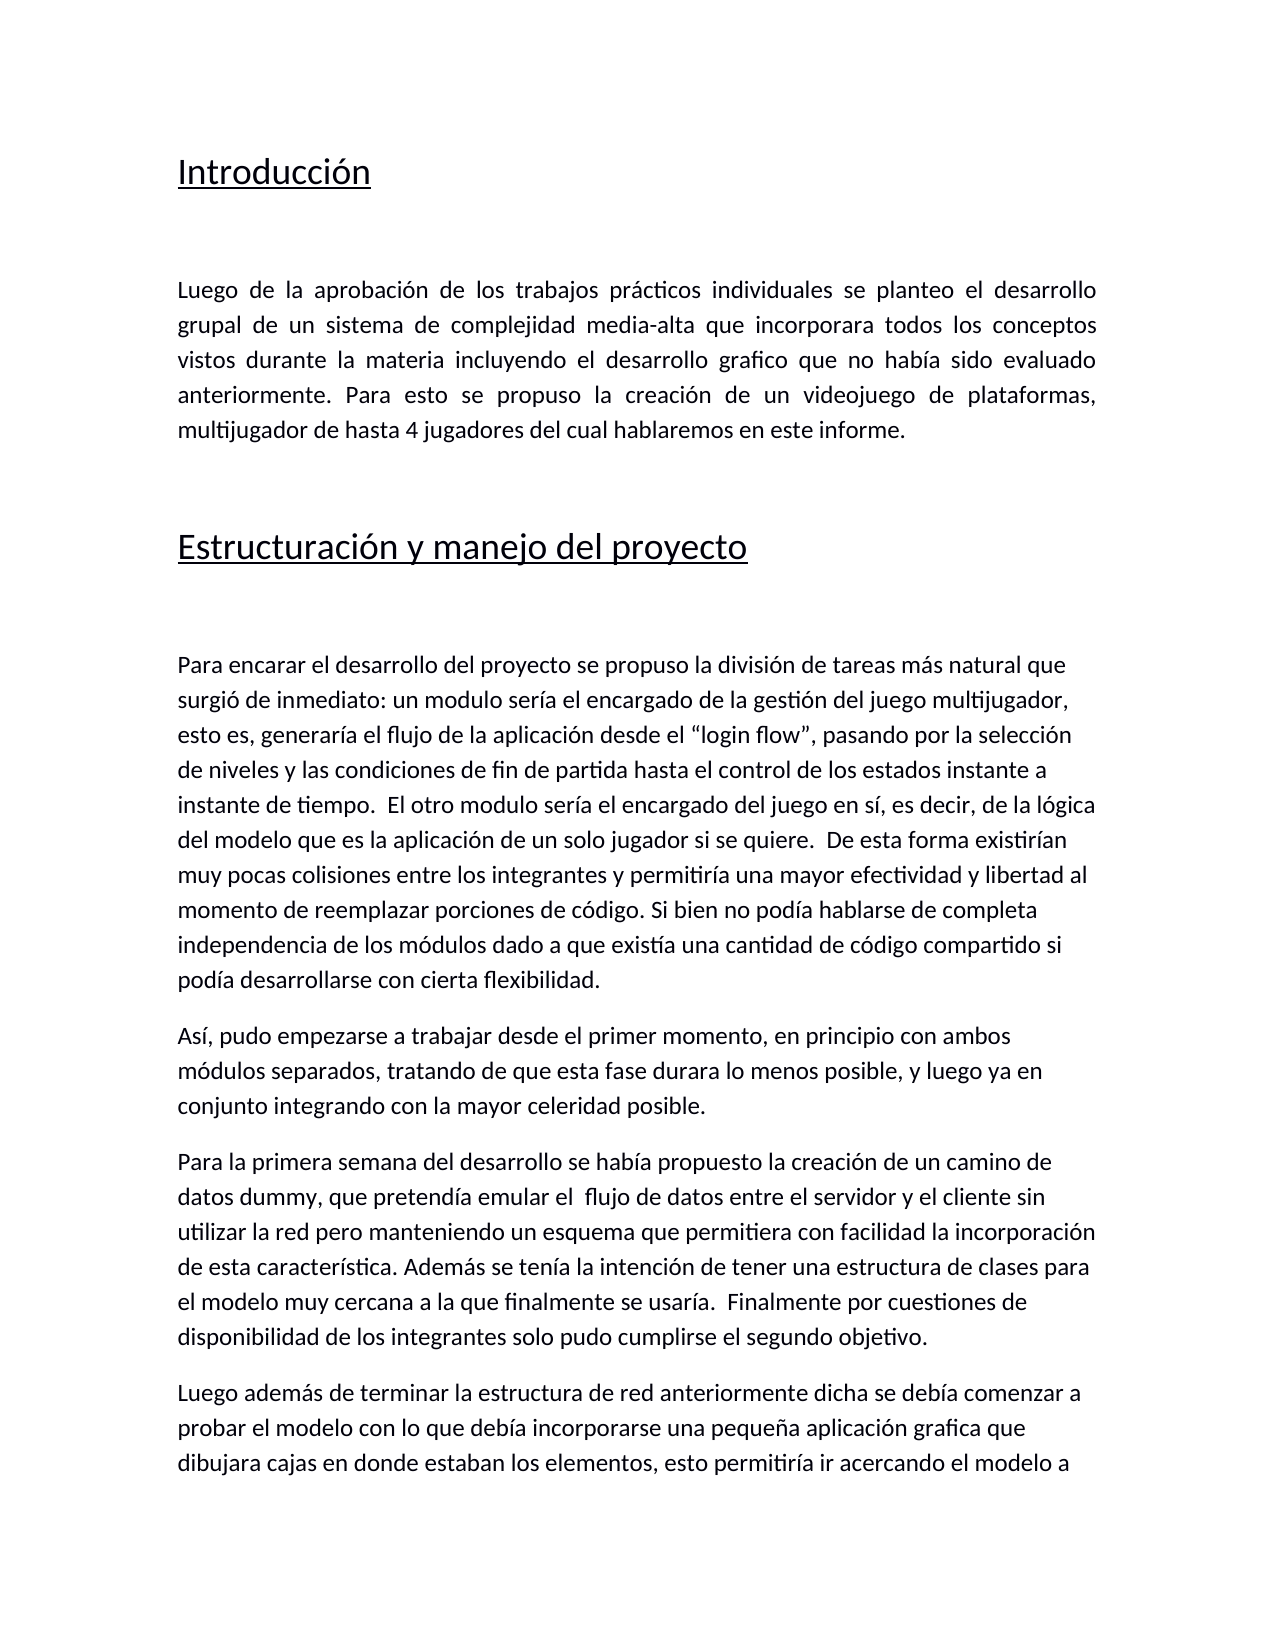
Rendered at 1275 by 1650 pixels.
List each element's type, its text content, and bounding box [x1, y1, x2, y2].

text Luego de la aprobación de los trabajos prácticos individuales se planteo el desarrollo grupal de un sistema de complejidad media-alta que incorporara todos los conceptos vistos durante la materia incluyendo el desarrollo grafico que no había sido evaluado anteriormente. Para esto se propuso la creación de un videojuego de plataformas, multijugador de hasta 4 jugadores del cual hablaremos en este informe. [177, 274, 1098, 445]
text Introducción [177, 148, 1098, 193]
text Para la primera semana del desarrollo se había propuesto la creación de un camino de datos dummy, que pretendía emular el flujo de datos entre el servidor y el cliente sin utilizar la red pero manteniendo un esquema que permitiera con facilidad la incorporación de esta característica. Además se tenía la intención de tener una estructura de clases para el modelo muy cercana a la que finalmente se usaría. Finalmente por cuestiones de disponibilidad de los integrantes solo pudo cumplirse el segundo objetivo. [177, 1146, 1098, 1352]
text Para encarar el desarrollo del proyecto se propuso la división de tareas más natural que surgió de inmediato: un modulo sería el encargado de la gestión del juego multijugador, esto es, generaría el flujo de la aplicación desde el “login flow”, pasando por la selección de niveles y las condiciones de fin de partida hasta el control de los estados instante a instante de tiempo. El otro modulo sería el encargado del juego en sí, es decir, de la lógica del modelo que es la aplicación de un solo jugador si se quiere. De esta forma existirían muy pocas colisiones entre los integrantes y permitiría una mayor efectividad y libertad al momento de reemplazar porciones de código. Si bien no podía hablarse de completa independencia de los módulos dado a que existía una cantidad de código compartido si podía desarrollarse con cierta flexibilidad. [177, 649, 1098, 995]
text Así, pudo empezarse a trabajar desde el primer momento, en principio con ambos módulos separados, tratando de que esta fase durara lo menos posible, y luego ya en conjunto integrando con la mayor celeridad posible. [177, 1020, 1098, 1121]
text Luego además de terminar la estructura de red anteriormente dicha se debía comenzar a probar el modelo con lo que debía incorporarse una pequeña aplicación grafica que dibujara cajas en donde estaban los elementos, esto permitiría ir acercando el modelo a [177, 1377, 1098, 1478]
text Estructuración y manejo del proyecto [177, 523, 1098, 569]
